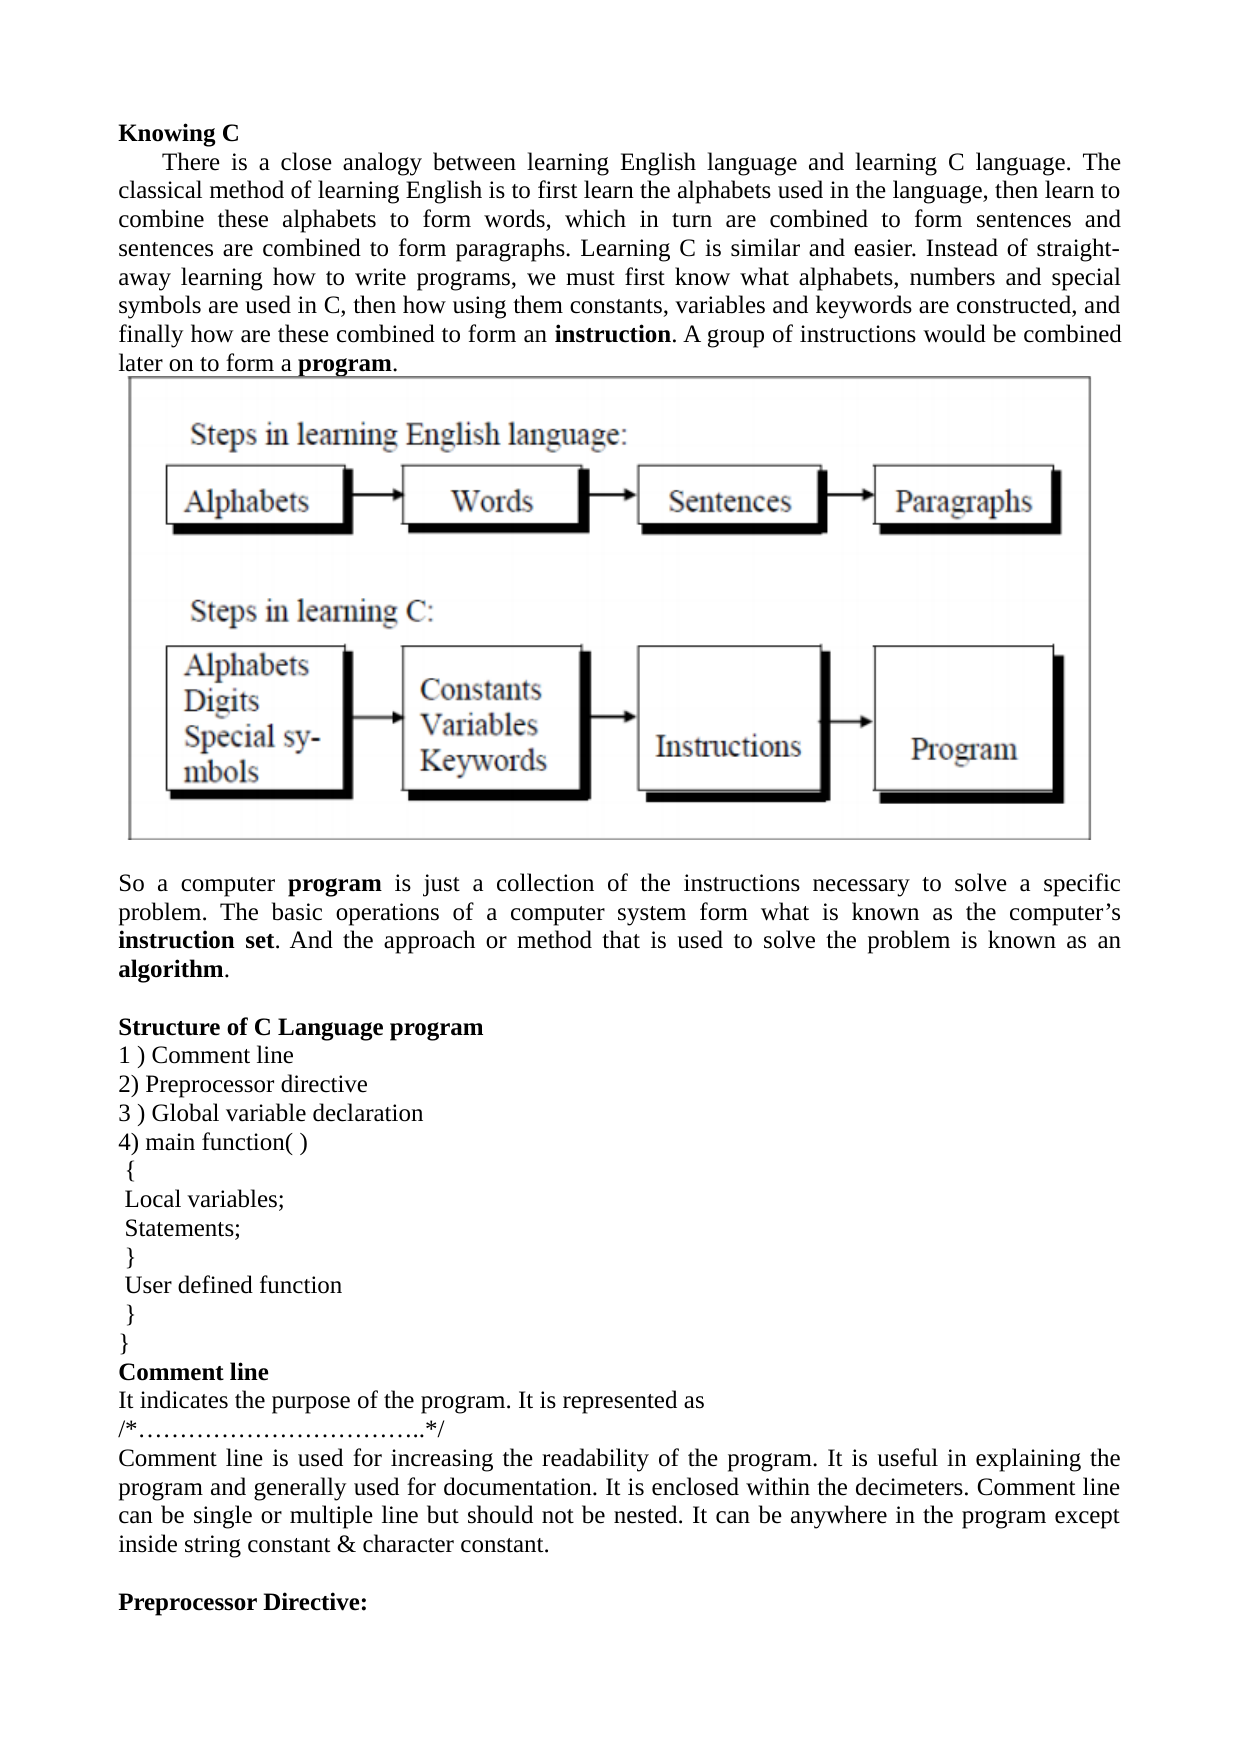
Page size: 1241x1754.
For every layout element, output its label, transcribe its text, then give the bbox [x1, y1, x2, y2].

text It indicates the purpose of the program. It is represented as [118, 1386, 1122, 1414]
text Knowing C [118, 118, 1122, 147]
text So a computer program is just a collection of the instructions necessary to solve a specific problem. The basic operations of a computer system form what is known as the computer’s instruction set. And the approach or method that is used to solve the problem is known as an algorithm. [118, 868, 1122, 983]
text /*……………………………..*/ [118, 1414, 1122, 1443]
text Statements; [118, 1213, 1122, 1242]
text Comment line [118, 1357, 1122, 1386]
text 4) main function( ) [118, 1127, 1122, 1156]
text There is a close analogy between learning English language and learning C language. The classical method of learning English is to first learn the alphabets used in the language, then learn to combine these alphabets to form words, which in turn are combined to form sentences and sentences are combined to form paragraphs. Learning C is similar and easier. Instead of straight-away learning how to write programs, we must first know what alphabets, numbers and special symbols are used in C, then how using them constants, variables and keywords are constructed, and finally how are these combined to form an instruction. A group of instructions would be combined later on to form a program. [118, 147, 1122, 377]
text Local variables; [118, 1184, 1122, 1213]
text 1 ) Comment line [118, 1041, 1122, 1069]
text Structure of C Language program [118, 1012, 1122, 1041]
text 2) Preprocessor directive [118, 1069, 1122, 1098]
text } [118, 1242, 1122, 1271]
text 3 ) Global variable declaration [118, 1098, 1122, 1127]
text } [118, 1328, 1122, 1357]
text Preprocessor Directive: [118, 1587, 1122, 1616]
text User defined function [118, 1271, 1122, 1299]
text Comment line is used for increasing the readability of the program. It is useful in explaining the program and generally used for documentation. It is enclosed within the decimeters. Comment line can be single or multiple line but should not be nested. It can be anywhere in the program except inside string constant & character constant. [118, 1443, 1122, 1558]
picture [127, 376, 1092, 840]
text } [118, 1299, 1122, 1328]
text { [118, 1156, 1122, 1184]
